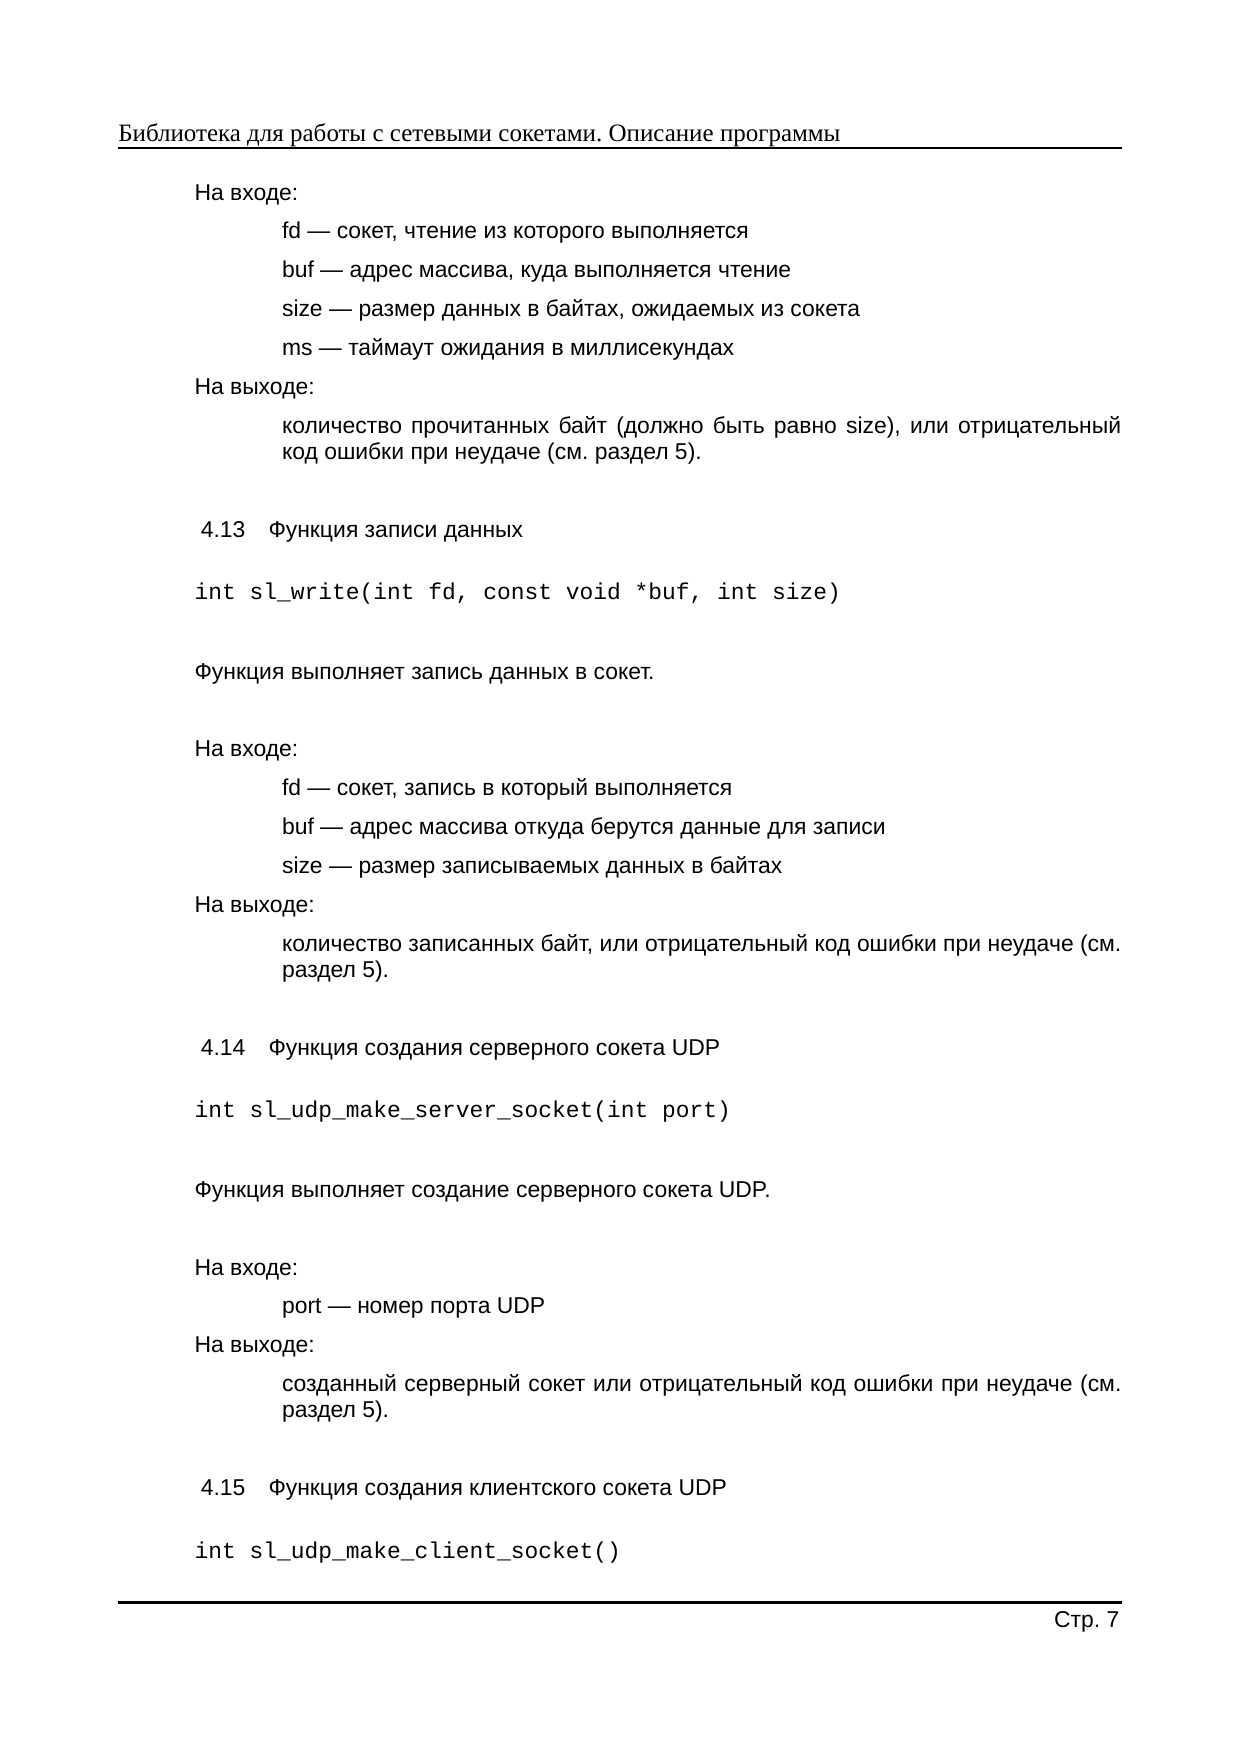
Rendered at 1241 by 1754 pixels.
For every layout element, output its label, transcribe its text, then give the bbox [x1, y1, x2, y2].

list Функция выполняет запись данных в сокет. [194, 658, 1122, 684]
list На входе: [194, 735, 1122, 762]
list fd — сокет, чтение из которого выполняется [282, 217, 1122, 244]
list ms — таймаут ожидания в миллисекундах [282, 334, 1122, 360]
list int sl_write(int fd, const void *buf, int size) [194, 580, 1122, 606]
list Функция создания серверного сокета UDP [194, 1034, 1122, 1060]
list buf — адрес массива откуда берутся данные для записи [282, 813, 1122, 839]
list int sl_udp_make_client_socket() [194, 1539, 1122, 1565]
list количество записанных байт, или отрицательный код ошибки при неудаче (см. раздел 5). [282, 930, 1122, 982]
list Функция записи данных [194, 516, 1122, 542]
list Функция создания клиентского сокета UDP [194, 1474, 1122, 1501]
list fd — сокет, запись в который выполняется [282, 774, 1122, 801]
list size — размер данных в байтах, ожидаемых из сокета [282, 295, 1122, 321]
list созданный серверный сокет или отрицательный код ошибки при неудаче (см. раздел 5). [282, 1370, 1122, 1423]
list На входе: [194, 178, 1122, 205]
list int sl_udp_make_server_socket(int port) [194, 1098, 1122, 1124]
list количество прочитанных байт (должно быть равно size), или отрицательный код ошибки при неудаче (см. раздел 5). [282, 412, 1122, 464]
list buf — адрес массива, куда выполняется чтение [282, 256, 1122, 282]
list На выходе: [194, 373, 1122, 399]
list size — размер записываемых данных в байтах [282, 852, 1122, 878]
list На выходе: [194, 891, 1122, 917]
list Функция выполняет создание серверного сокета UDP. [194, 1176, 1122, 1202]
list port — номер порта UDP [282, 1292, 1122, 1319]
list На выходе: [194, 1331, 1122, 1358]
list На входе: [194, 1253, 1122, 1280]
